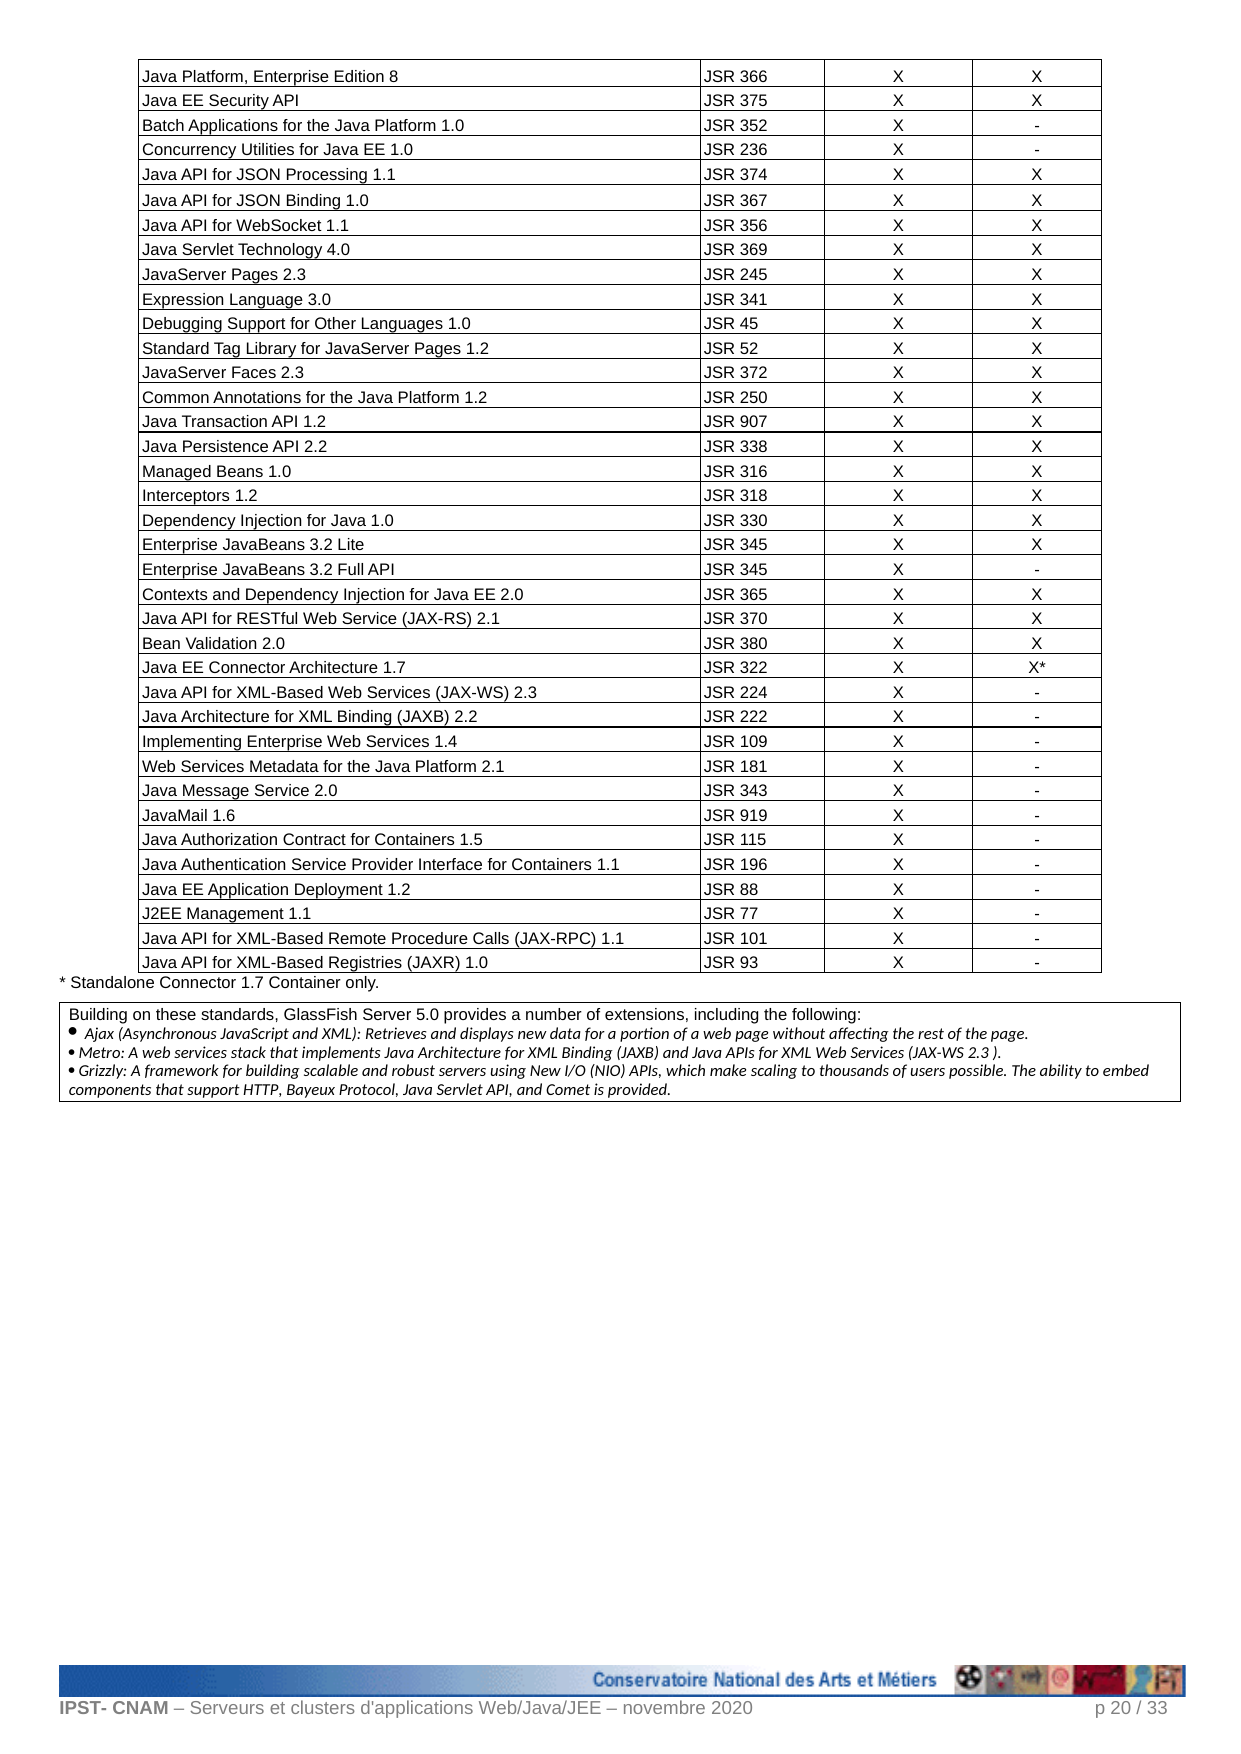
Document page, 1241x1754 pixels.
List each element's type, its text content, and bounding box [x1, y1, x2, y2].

table_cell X [973, 236, 1101, 259]
table_cell JSR 345 [701, 555, 824, 579]
table_cell Java API for XML-Based Registries (JAXR) 1.0 [139, 949, 700, 972]
table_cell X [825, 777, 972, 800]
table_cell X [973, 629, 1101, 653]
table_cell JSR 77 [701, 900, 824, 923]
table_cell JSR 338 [701, 433, 824, 456]
table_cell X* [973, 654, 1101, 677]
table_cell X [973, 87, 1101, 110]
table_cell JSR 250 [701, 383, 824, 407]
table_cell X [825, 654, 972, 677]
table_cell X [825, 87, 972, 110]
table_cell X [973, 580, 1101, 603]
table_cell - [973, 703, 1101, 726]
table_cell - [973, 801, 1101, 825]
table_cell X [973, 605, 1101, 628]
table_cell JSR 236 [701, 136, 824, 159]
table_cell X [825, 531, 972, 554]
table_cell - [973, 826, 1101, 849]
table_cell JSR 93 [701, 949, 824, 972]
table_cell - [973, 728, 1101, 751]
table_cell X [973, 185, 1101, 210]
table_cell X [825, 457, 972, 481]
table_cell JSR 330 [701, 506, 824, 530]
table_cell JSR 367 [701, 185, 824, 210]
table_cell JSR 372 [701, 359, 824, 382]
table_cell X [973, 383, 1101, 407]
table_cell - [973, 949, 1101, 972]
table_cell X [825, 60, 972, 86]
table_cell JSR 356 [701, 211, 824, 235]
table_cell X [973, 433, 1101, 456]
table_cell JSR 322 [701, 654, 824, 677]
table_cell X [973, 211, 1101, 235]
table_cell Java Authorization Contract for Containers 1.5 [139, 826, 700, 849]
table_cell X [825, 185, 972, 210]
table_cell Web Services Metadata for the Java Platform 2.1 [139, 752, 700, 776]
table_cell JSR 352 [701, 111, 824, 135]
table_cell X [973, 60, 1101, 86]
table_cell JSR 370 [701, 605, 824, 628]
table_cell Java Message Service 2.0 [139, 777, 700, 800]
table_cell JavaServer Pages 2.3 [139, 260, 700, 284]
table_cell X [973, 285, 1101, 308]
list Grizzly: A framework for building scalable and robust servers using New I/O (NIO) APIs, which make scaling to thousands of users possible. The ability to embed components that support HTTP, Bayeux Protocol, Java Servlet API, and Comet is provided. [60, 1059, 1180, 1101]
table_cell X [825, 136, 972, 159]
table_cell JavaServer Faces 2.3 [139, 359, 700, 382]
table_cell X [825, 678, 972, 702]
table_cell JSR 343 [701, 777, 824, 800]
table_cell Enterprise JavaBeans 3.2 Lite [139, 531, 700, 554]
table_cell X [825, 924, 972, 948]
table_cell X [973, 482, 1101, 505]
table_cell - [973, 850, 1101, 874]
table_cell - [973, 924, 1101, 948]
table_cell - [973, 752, 1101, 776]
table_cell X [825, 334, 972, 358]
table_cell Managed Beans 1.0 [139, 457, 700, 481]
table_cell Java API for XML-Based Remote Procedure Calls (JAX-RPC) 1.1 [139, 924, 700, 948]
table_cell JSR 366 [701, 60, 824, 86]
list Metro: A web services stack that implements Java Architecture for XML Binding (JAXB) and Java APIs for XML Web Services (JAX-WS 2.3 ). [60, 1040, 1180, 1059]
table_cell JSR 109 [701, 728, 824, 751]
table_cell JSR 52 [701, 334, 824, 358]
table_cell Concurrency Utilities for Java EE 1.0 [139, 136, 700, 159]
table_cell X [825, 260, 972, 284]
table_cell Java EE Application Deployment 1.2 [139, 875, 700, 898]
table_cell Common Annotations for the Java Platform 1.2 [139, 383, 700, 407]
table_cell JSR 374 [701, 160, 824, 184]
table_cell Bean Validation 2.0 [139, 629, 700, 653]
table_cell X [825, 875, 972, 898]
table_cell X [973, 310, 1101, 333]
table_cell JSR 115 [701, 826, 824, 849]
table_cell Debugging Support for Other Languages 1.0 [139, 310, 700, 333]
table_cell Java Architecture for XML Binding (JAXB) 2.2 [139, 703, 700, 726]
table_cell X [825, 728, 972, 751]
table_cell Java API for XML-Based Web Services (JAX-WS) 2.3 [139, 678, 700, 702]
table_cell Interceptors 1.2 [139, 482, 700, 505]
table_cell X [825, 285, 972, 308]
table_cell X [973, 531, 1101, 554]
table_cell Java Transaction API 1.2 [139, 408, 700, 431]
table_cell X [973, 359, 1101, 382]
table_cell JSR 196 [701, 850, 824, 874]
table_cell - [973, 777, 1101, 800]
table_cell - [973, 555, 1101, 579]
table_cell X [825, 801, 972, 825]
text Building on these standards, GlassFish Server 5.0 provides a number of extensions, including the following: [60, 1003, 1180, 1021]
table_cell Dependency Injection for Java 1.0 [139, 506, 700, 530]
table_cell JavaMail 1.6 [139, 801, 700, 825]
table_cell - [973, 136, 1101, 159]
table_cell X [973, 408, 1101, 431]
table_cell X [825, 211, 972, 235]
table_cell X [825, 580, 972, 603]
table_cell - [973, 875, 1101, 898]
table_cell X [825, 605, 972, 628]
table_cell X [825, 506, 972, 530]
table_cell Implementing Enterprise Web Services 1.4 [139, 728, 700, 751]
table_cell Java Platform, Enterprise Edition 8 [139, 60, 700, 86]
table_cell Java Authentication Service Provider Interface for Containers 1.1 [139, 850, 700, 874]
table_cell Java EE Security API [139, 87, 700, 110]
table_cell JSR 375 [701, 87, 824, 110]
table_cell Java Servlet Technology 4.0 [139, 236, 700, 259]
table_cell JSR 369 [701, 236, 824, 259]
table_cell JSR 345 [701, 531, 824, 554]
table_cell X [825, 555, 972, 579]
table_cell - [973, 678, 1101, 702]
table_cell JSR 919 [701, 801, 824, 825]
table_cell X [825, 160, 972, 184]
table_cell X [973, 160, 1101, 184]
table_cell JSR 380 [701, 629, 824, 653]
table_cell Java Persistence API 2.2 [139, 433, 700, 456]
table_cell Enterprise JavaBeans 3.2 Full API [139, 555, 700, 579]
table_cell JSR 101 [701, 924, 824, 948]
table_cell X [825, 850, 972, 874]
table_cell X [825, 482, 972, 505]
table_cell Java API for JSON Processing 1.1 [139, 160, 700, 184]
table_cell X [825, 703, 972, 726]
table_cell X [973, 506, 1101, 530]
table_cell JSR 318 [701, 482, 824, 505]
table_cell X [825, 359, 972, 382]
table_cell Standard Tag Library for JavaServer Pages 1.2 [139, 334, 700, 358]
table_cell JSR 245 [701, 260, 824, 284]
table_cell JSR 181 [701, 752, 824, 776]
table_cell X [825, 111, 972, 135]
table_cell X [825, 949, 972, 972]
table_cell X [973, 334, 1101, 358]
table_cell Java EE Connector Architecture 1.7 [139, 654, 700, 677]
table_cell JSR 365 [701, 580, 824, 603]
table_cell Java API for WebSocket 1.1 [139, 211, 700, 235]
table_cell X [973, 457, 1101, 481]
table_cell Java API for JSON Binding 1.0 [139, 185, 700, 210]
table_cell JSR 222 [701, 703, 824, 726]
table_cell X [825, 433, 972, 456]
table_cell - [973, 111, 1101, 135]
table_cell JSR 907 [701, 408, 824, 431]
table_cell X [825, 310, 972, 333]
table_cell Batch Applications for the Java Platform 1.0 [139, 111, 700, 135]
table_cell JSR 224 [701, 678, 824, 702]
table_cell X [825, 752, 972, 776]
table_cell Contexts and Dependency Injection for Java EE 2.0 [139, 580, 700, 603]
list Ajax (Asynchronous JavaScript and XML): Retrieves and displays new data for a portion of a web page without affecting the rest of the page. [60, 1021, 1180, 1040]
table_cell JSR 316 [701, 457, 824, 481]
table_cell Expression Language 3.0 [139, 285, 700, 308]
text * Standalone Connector 1.7 Container only. [59, 973, 1181, 992]
table_cell X [973, 260, 1101, 284]
table_cell JSR 45 [701, 310, 824, 333]
table_cell JSR 88 [701, 875, 824, 898]
table_cell X [825, 383, 972, 407]
table_cell X [825, 826, 972, 849]
table_cell J2EE Management 1.1 [139, 900, 700, 923]
table_cell X [825, 236, 972, 259]
table_cell X [825, 408, 972, 431]
table_cell - [973, 900, 1101, 923]
table_cell X [825, 900, 972, 923]
table_cell Java API for RESTful Web Service (JAX-RS) 2.1 [139, 605, 700, 628]
table_cell X [825, 629, 972, 653]
table_cell JSR 341 [701, 285, 824, 308]
